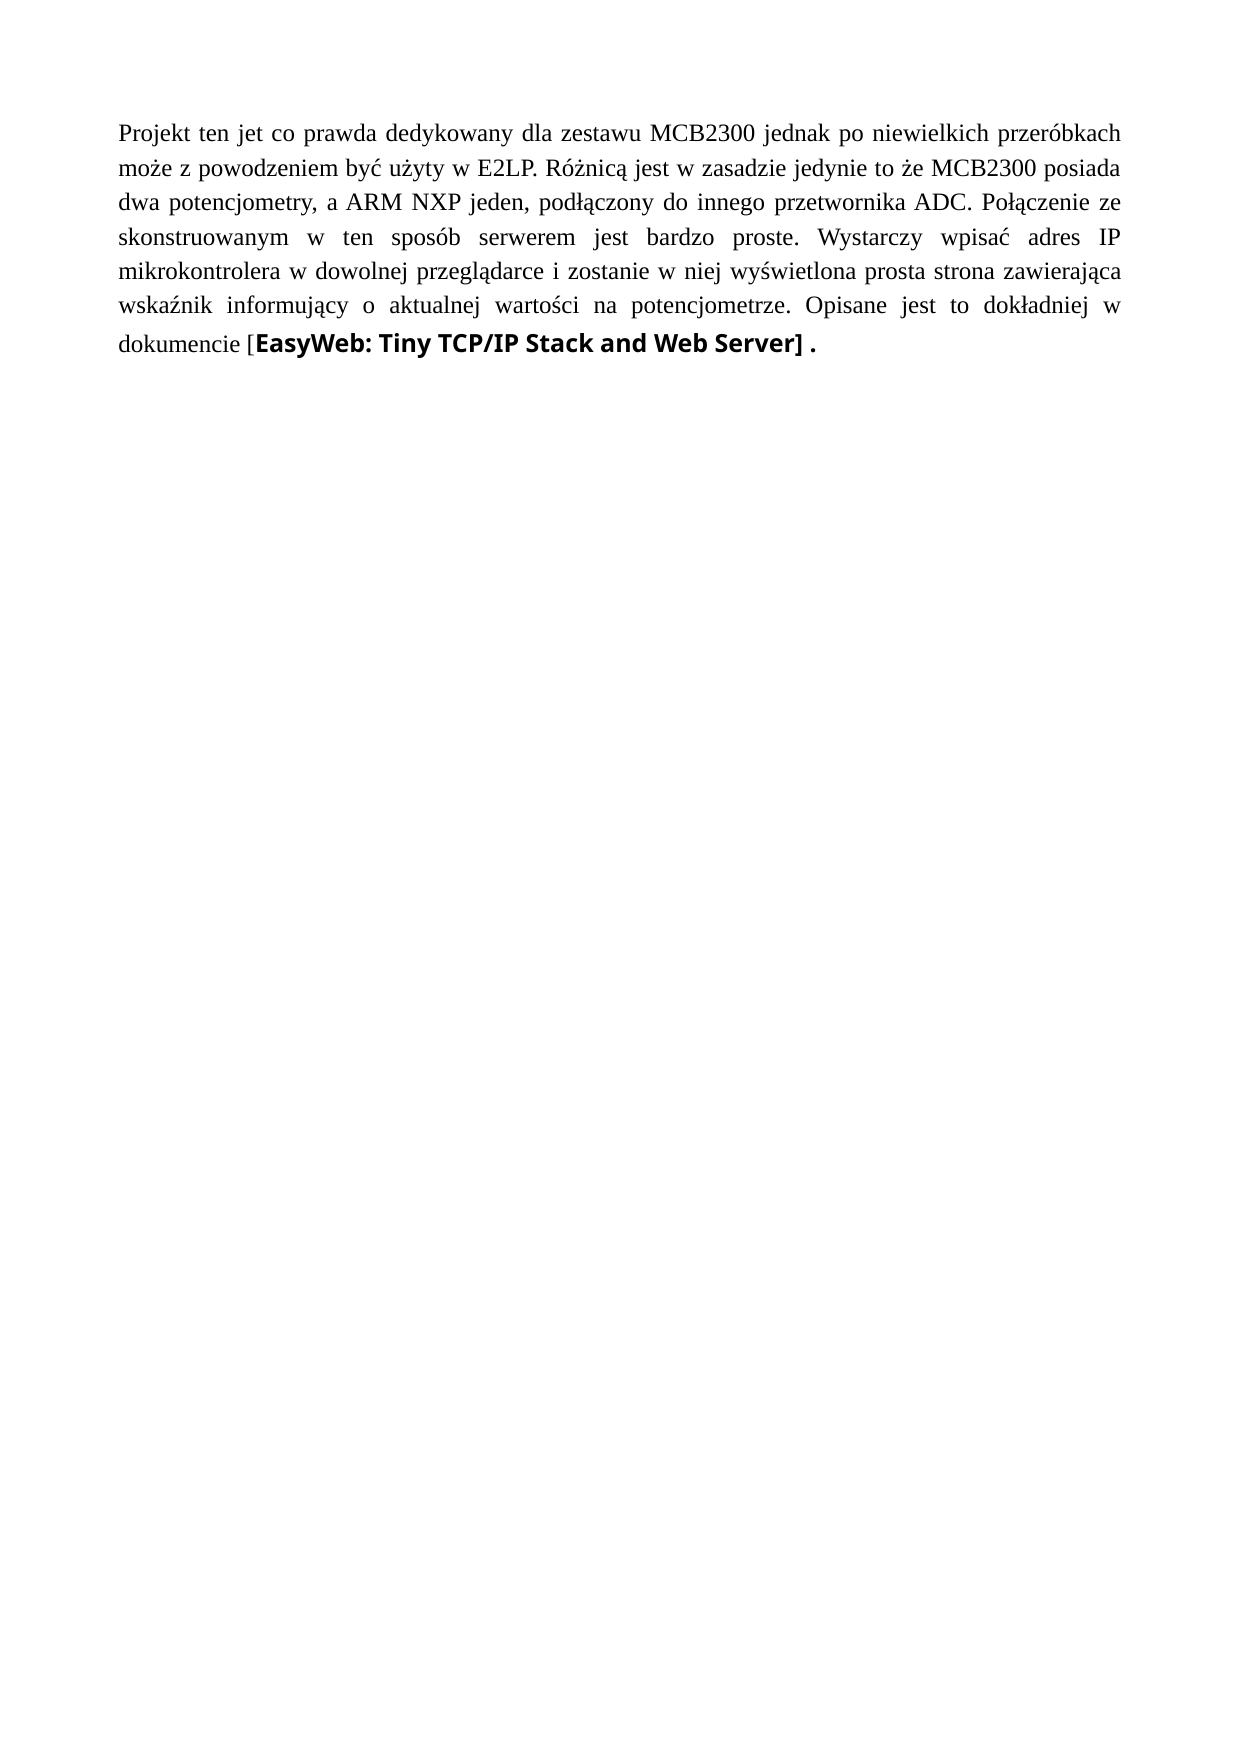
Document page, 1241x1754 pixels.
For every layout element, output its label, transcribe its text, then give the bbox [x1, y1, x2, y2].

text Projekt ten jet co prawda dedykowany dla zestawu MCB2300 jednak po niewielkich przeróbkach może z powodzeniem być użyty w E2LP. Różnicą jest w zasadzie jedynie to że MCB2300 posiada dwa potencjometry, a ARM NXP jeden, podłączony do innego przetwornika ADC. Połączenie ze skonstruowanym w ten sposób serwerem jest bardzo proste. Wystarczy wpisać adres IP mikrokontrolera w dowolnej przeglądarce i zostanie w niej wyświetlona prosta strona zawierająca wskaźnik informujący o aktualnej wartości na potencjometrze. Opisane jest to dokładniej w dokumencie [EasyWeb: Tiny TCP/IP Stack and Web Server] . [118, 118, 1122, 360]
